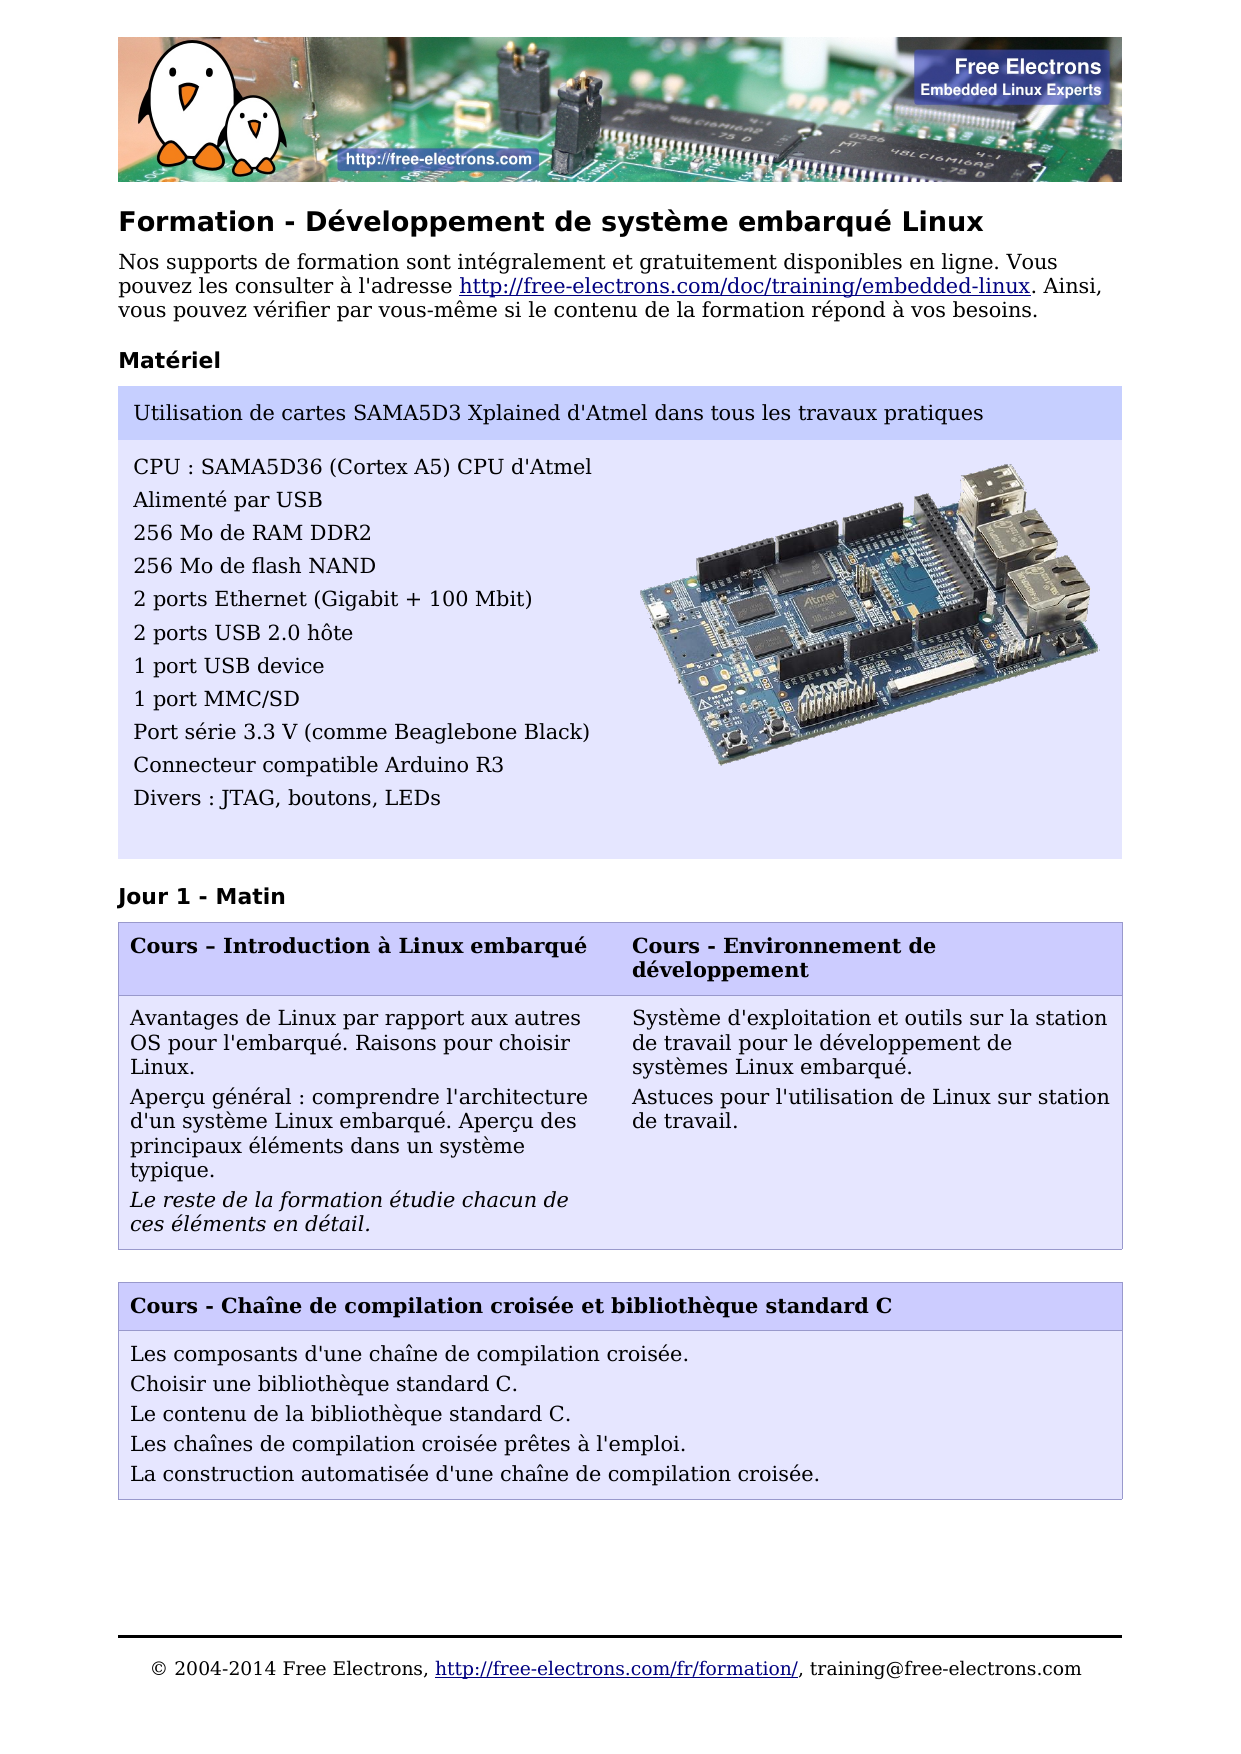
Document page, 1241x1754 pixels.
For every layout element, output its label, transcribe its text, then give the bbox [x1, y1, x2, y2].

table_header Cours – Introduction à Linux embarqué [119, 923, 620, 995]
table_cell Système d'exploitation et outils sur la station de travail pour le développement de systèmes Linux embarqué. Astuces pour l'utilisation de Linux sur station de travail. [620, 996, 1122, 1249]
subtitle Formation - Développement de système embarqué Linux [118, 206, 1122, 237]
text Nos supports de formation sont intégralement et gratuitement disponibles en ligne. Vous pouvez les consulter à l'adresse http://free-electrons.com/doc/training/embedded-linux. Ainsi, vous pouvez vérifier par vous-même si le contenu de la formation répond à vos besoins. [118, 250, 1122, 323]
table_cell CPU : SAMA5D36 (Cortex A5) CPU d'Atmel Alimenté par USB 256 Mo de RAM DDR2 256 Mo de flash NAND 2 ports Ethernet (Gigabit + 100 Mbit) 2 ports USB 2.0 hôte 1 port USB device 1 port MMC/SD Port série 3.3 V (comme Beaglebone Black) Connecteur compatible Arduino R3 Divers : JTAG, boutons, LEDs [118, 440, 620, 859]
subtitle Jour 1 - Matin [118, 884, 1122, 909]
table_cell [620, 440, 1122, 859]
table_cell Les composants d'une chaîne de compilation croisée. Choisir une bibliothèque standard C. Le contenu de la bibliothèque standard C. Les chaînes de compilation croisée prêtes à l'emploi. La construction automatisée d'une chaîne de compilation croisée. [119, 1331, 1122, 1499]
picture [635, 455, 1107, 772]
table_header Utilisation de cartes SAMA5D3 Xplained d'Atmel dans tous les travaux pratiques [118, 386, 1122, 440]
subtitle Matériel [118, 348, 1122, 373]
picture [118, 37, 1122, 182]
table_cell Avantages de Linux par rapport aux autres OS pour l'embarqué. Raisons pour choisir Linux. Aperçu général : comprendre l'architecture d'un système Linux embarqué. Aperçu des principaux éléments dans un système typique. Le reste de la formation étudie chacun de ces éléments en détail. [119, 996, 620, 1249]
table_header Cours - Chaîne de compilation croisée et bibliothèque standard C [119, 1283, 1122, 1330]
table_header Cours - Environnement de développement [620, 923, 1122, 995]
